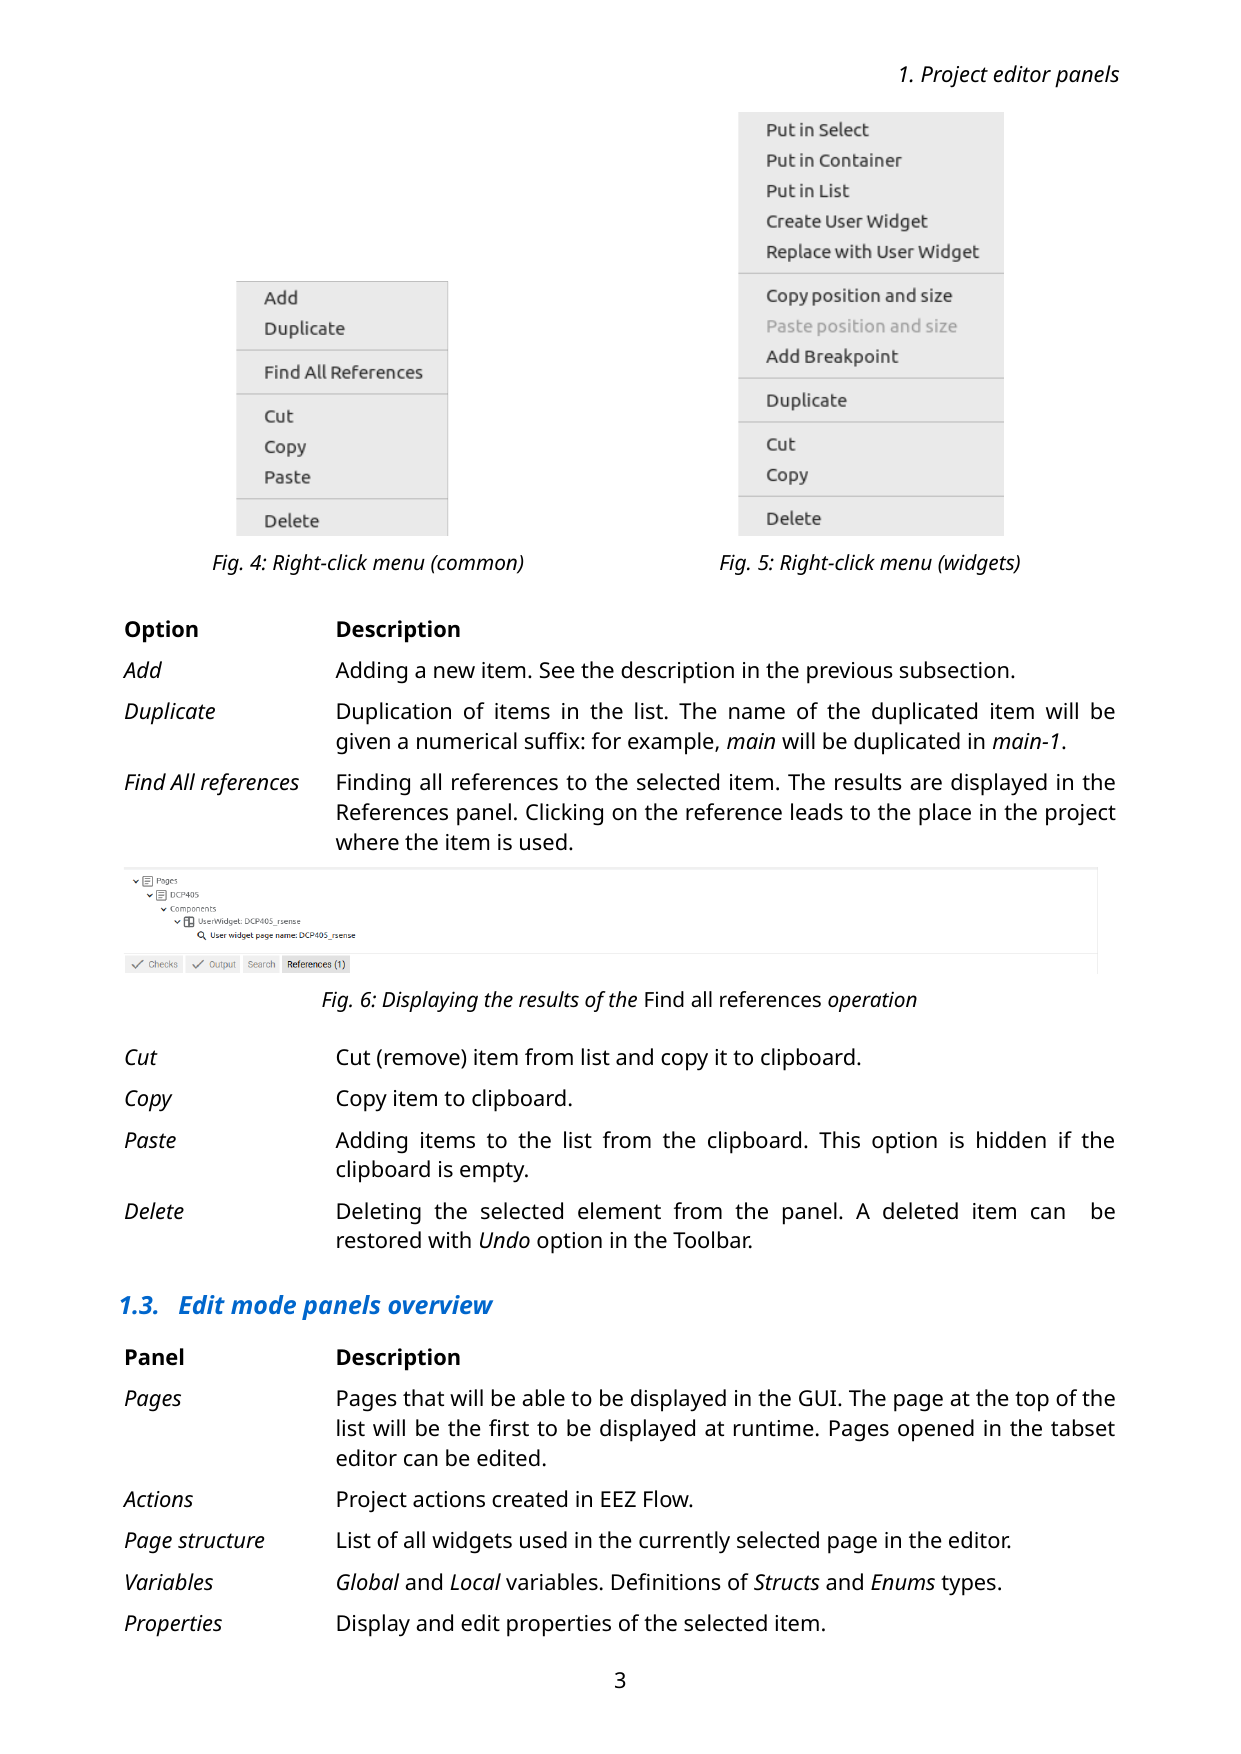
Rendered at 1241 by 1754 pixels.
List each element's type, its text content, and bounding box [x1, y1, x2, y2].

picture [123, 867, 1118, 974]
table_cell Adding items to the list from the clipboard. This option is hidden if the clipboard is empty. [330, 1119, 1123, 1190]
table_cell [118, 1014, 1123, 1036]
table_cell Pages [118, 1378, 330, 1478]
table_cell Paste [118, 1119, 330, 1190]
table_cell Copy [118, 1078, 330, 1119]
table_cell Project actions created in EEZ Flow. [330, 1479, 1123, 1520]
table_cell List of all widgets used in the currently selected page in the editor. [330, 1520, 1123, 1561]
table_cell Global and Local variables. Definitions of Structs and Enums types. [330, 1561, 1123, 1602]
table_cell Display and edit properties of the selected item. [330, 1602, 1123, 1643]
table_cell Delete [118, 1190, 330, 1261]
table_header Description [330, 1336, 1123, 1378]
table_cell Cut (remove) item from list and copy it to clipboard. [330, 1036, 1123, 1078]
table_cell Cut [118, 1036, 330, 1078]
table_cell Add [118, 649, 330, 690]
table_cell Page structure [118, 1520, 330, 1561]
subtitle Edit mode panels overview [118, 1287, 1122, 1322]
table_cell Finding all references to the selected item. The results are displayed in the References panel. Clicking on the reference leads to the place in the project where the item is used. [330, 761, 1123, 862]
table_cell Actions [118, 1479, 330, 1520]
table_cell Variables [118, 1561, 330, 1602]
table_cell Properties [118, 1602, 330, 1643]
table_cell [118, 862, 1123, 1013]
table_header [620, 107, 1122, 608]
table_cell Adding a new item. See the description in the previous subsection. [330, 649, 1123, 690]
table_cell Duplicate [118, 690, 330, 761]
table_cell Copy item to clipboard. [330, 1078, 1123, 1119]
picture [236, 112, 502, 536]
table_header Option [118, 608, 330, 649]
table_cell Deleting the selected element from the panel. A deleted item can be restored with Undo option in the Toolbar. [330, 1190, 1123, 1261]
table_cell Pages that will be able to be displayed in the GUI. The page at the top of the list will be the first to be displayed at runtime. Pages opened in the tabset editor can be edited. [330, 1378, 1123, 1478]
table_header Description [330, 608, 1123, 649]
table_cell Duplication of items in the list. The name of the duplicated item will be given a numerical suffix: for example, main will be duplicated in main-1. [330, 690, 1123, 761]
table_cell Find All references [118, 761, 330, 862]
picture [738, 112, 1004, 536]
table_header [118, 107, 620, 608]
table_header Panel [118, 1336, 330, 1378]
